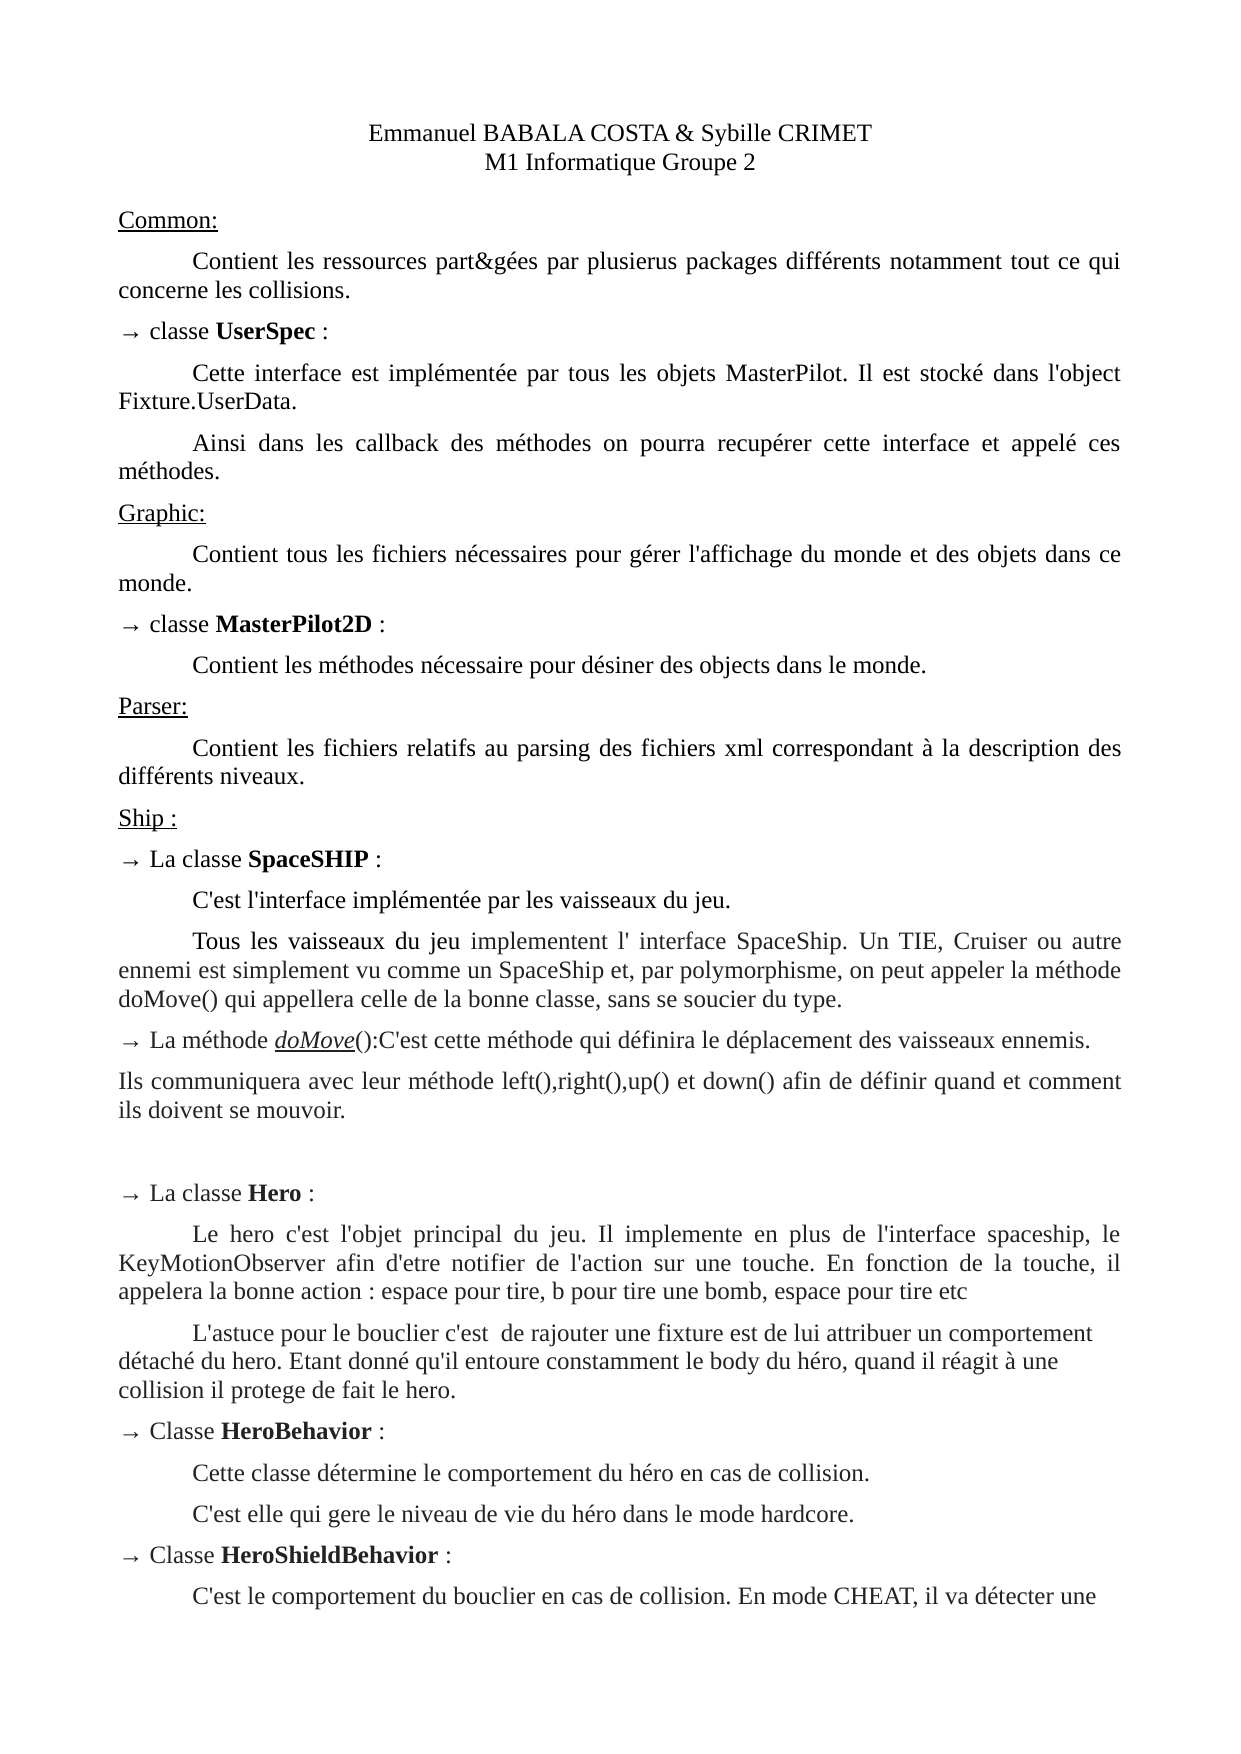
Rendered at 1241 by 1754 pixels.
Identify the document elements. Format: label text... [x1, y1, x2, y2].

text Contient les méthodes nécessaire pour désiner des objects dans le monde. [118, 650, 1122, 679]
text → La méthode doMove():C'est cette méthode qui définira le déplacement des vaisseaux ennemis. [118, 1025, 1122, 1054]
text Contient les ressources part&gées par plusierus packages différents notamment tout ce qui concerne les collisions. [118, 246, 1122, 304]
text → classe UserSpec : [118, 316, 1122, 345]
text L'astuce pour le bouclier c'est de rajouter une fixture est de lui attribuer un comportement détaché du hero. Etant donné qu'il entoure constamment le body du héro, quand il réagit à une collision il protege de fait le hero. [118, 1318, 1122, 1404]
text C'est le comportement du bouclier en cas de collision. En mode CHEAT, il va détecter une [118, 1581, 1122, 1610]
text Ship : [118, 803, 1122, 831]
text → Classe HeroShieldBehavior : [118, 1540, 1122, 1569]
text Ils communiquera avec leur méthode left(),right(),up() et down() afin de définir quand et comment ils doivent se mouvoir. [118, 1066, 1122, 1124]
text Cette interface est implémentée par tous les objets MasterPilot. Il est stocké dans l'object Fixture.UserData. [118, 358, 1122, 415]
text → classe MasterPilot2D : [118, 609, 1122, 638]
text Tous les vaisseaux du jeu implementent l' interface SpaceShip. Un TIE, Cruiser ou autre ennemi est simplement vu comme un SpaceShip et, par polymorphisme, on peut appeler la méthode doMove() qui appellera celle de la bonne classe, sans se soucier du type. [118, 926, 1122, 1013]
text Le hero c'est l'objet principal du jeu. Il implemente en plus de l'interface spaceship, le KeyMotionObserver afin d'etre notifier de l'action sur une touche. En fonction de la touche, il appelera la bonne action : espace pour tire, b pour tire une bomb, espace pour tire etc [118, 1219, 1122, 1305]
text → La classe SpaceSHIP : [118, 844, 1122, 873]
text Graphic: [118, 498, 1122, 526]
text → Classe HeroBehavior : [118, 1416, 1122, 1445]
text Common: [118, 205, 1122, 234]
text Cette classe détermine le comportement du héro en cas de collision. [118, 1458, 1122, 1486]
text C'est elle qui gere le niveau de vie du héro dans le mode hardcore. [118, 1499, 1122, 1528]
text C'est l'interface implémentée par les vaisseaux du jeu. [118, 885, 1122, 914]
text Contient tous les fichiers nécessaires pour gérer l'affichage du monde et des objets dans ce monde. [118, 539, 1122, 596]
text Contient les fichiers relatifs au parsing des fichiers xml correspondant à la description des différents niveaux. [118, 733, 1122, 790]
text → La classe Hero : [118, 1178, 1122, 1206]
text Ainsi dans les callback des méthodes on pourra recupérer cette interface et appelé ces méthodes. [118, 428, 1122, 485]
text Parser: [118, 691, 1122, 720]
